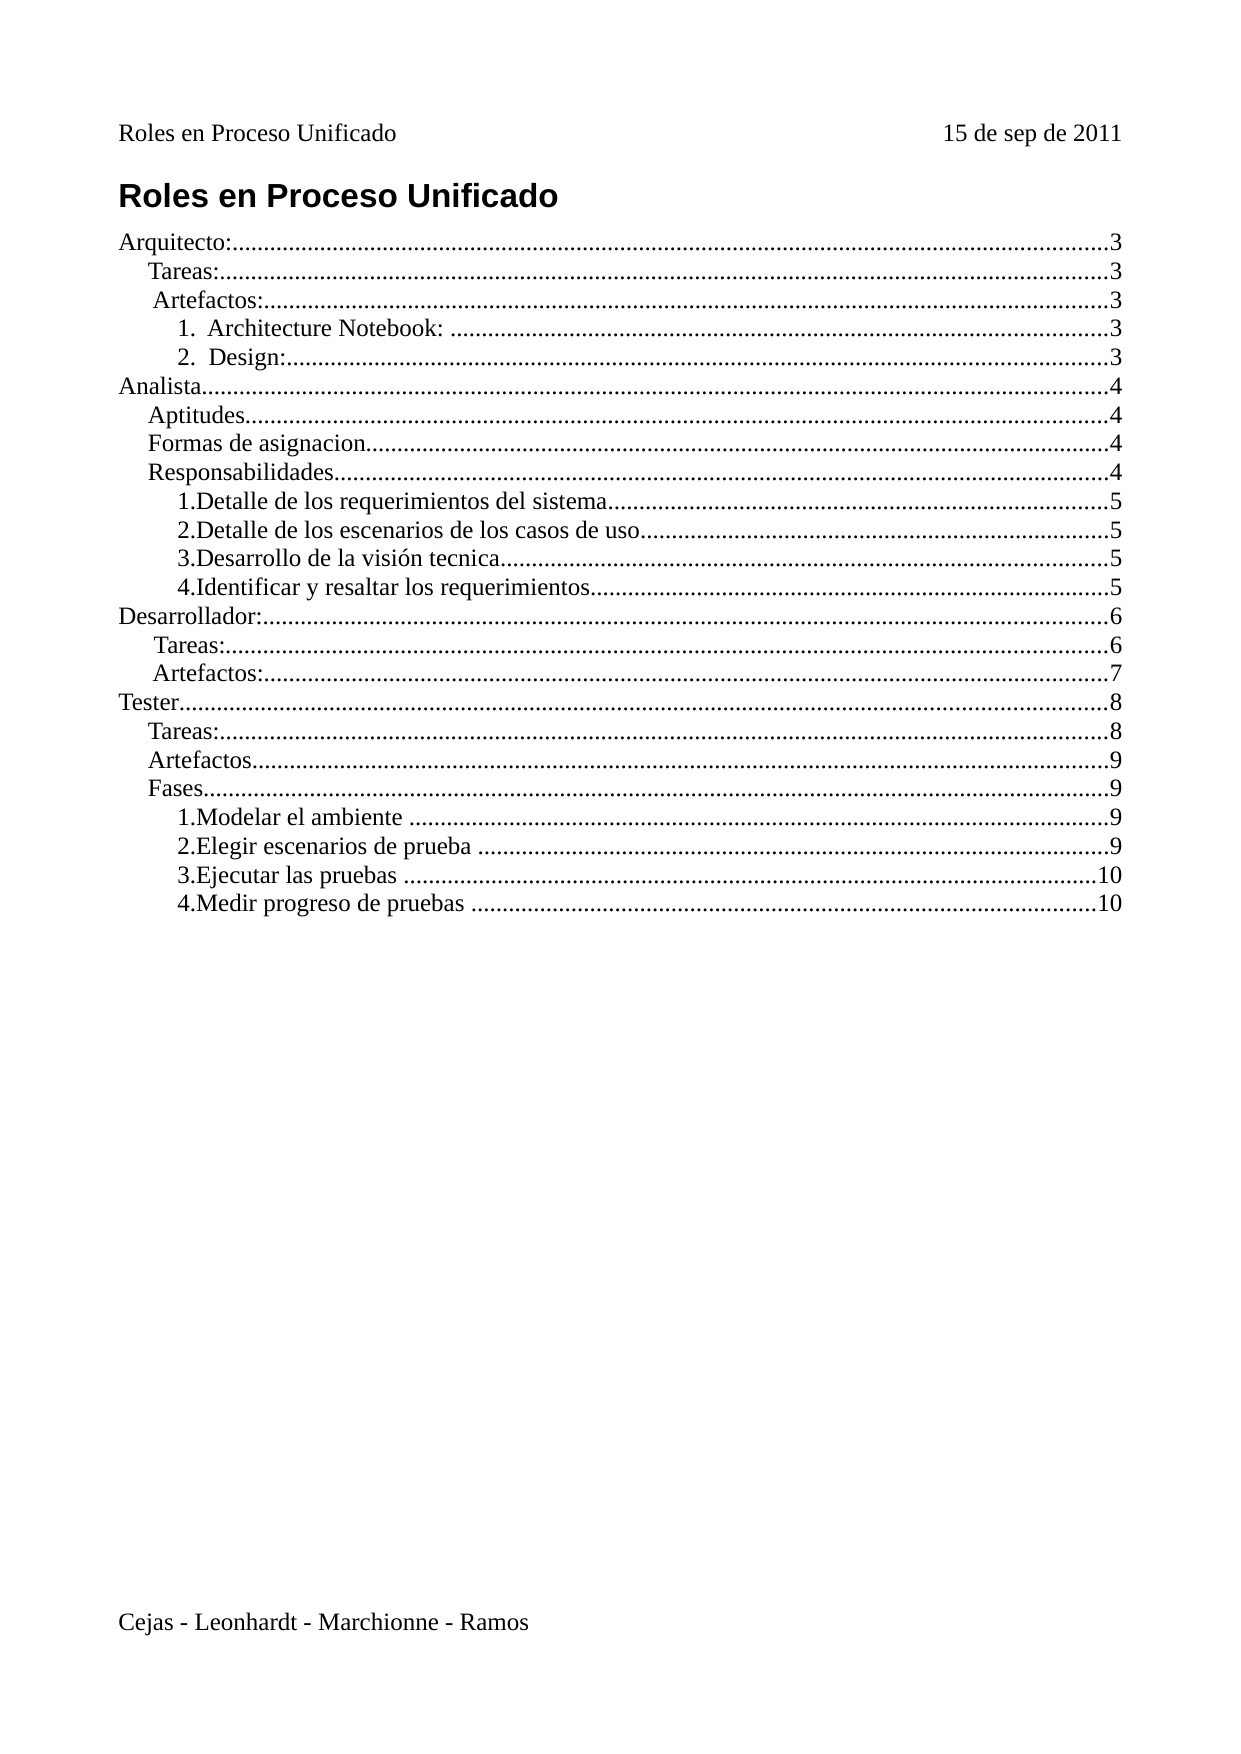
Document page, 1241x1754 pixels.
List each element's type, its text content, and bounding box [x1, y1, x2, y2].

text 2.Detalle de los escenarios de los casos de uso 5 [177, 515, 1122, 543]
text 2.Elegir escenarios de prueba 9 [177, 831, 1122, 860]
text 2. Design: 3 [177, 342, 1122, 371]
text Tareas: 3 [148, 256, 1122, 285]
text 4.Identificar y resaltar los requerimientos 5 [177, 572, 1122, 601]
text Responsabilidades 4 [148, 457, 1122, 486]
text 1. Architecture Notebook: 3 [177, 313, 1122, 342]
text 3.Desarrollo de la visión tecnica 5 [177, 543, 1122, 572]
text Tareas: 6 [148, 630, 1122, 658]
text 4.Medir progreso de pruebas 10 [177, 888, 1122, 917]
text Tester 8 [118, 687, 1122, 716]
text Analista 4 [118, 371, 1122, 400]
text 1.Detalle de los requerimientos del sistema 5 [177, 486, 1122, 515]
subtitle Roles en Proceso Unificado [118, 176, 1122, 215]
text Fases 9 [148, 773, 1122, 802]
text Tareas: 8 [148, 716, 1122, 745]
text Artefactos 9 [148, 745, 1122, 773]
text Aptitudes 4 [148, 400, 1122, 428]
text Artefactos: 7 [148, 658, 1122, 687]
text Artefactos: 3 [148, 285, 1122, 313]
text 3.Ejecutar las pruebas 10 [177, 860, 1122, 888]
text 1.Modelar el ambiente 9 [177, 802, 1122, 831]
text Arquitecto: 3 [118, 227, 1122, 256]
text Desarrollador: 6 [118, 601, 1122, 630]
text Formas de asignacion 4 [148, 428, 1122, 457]
